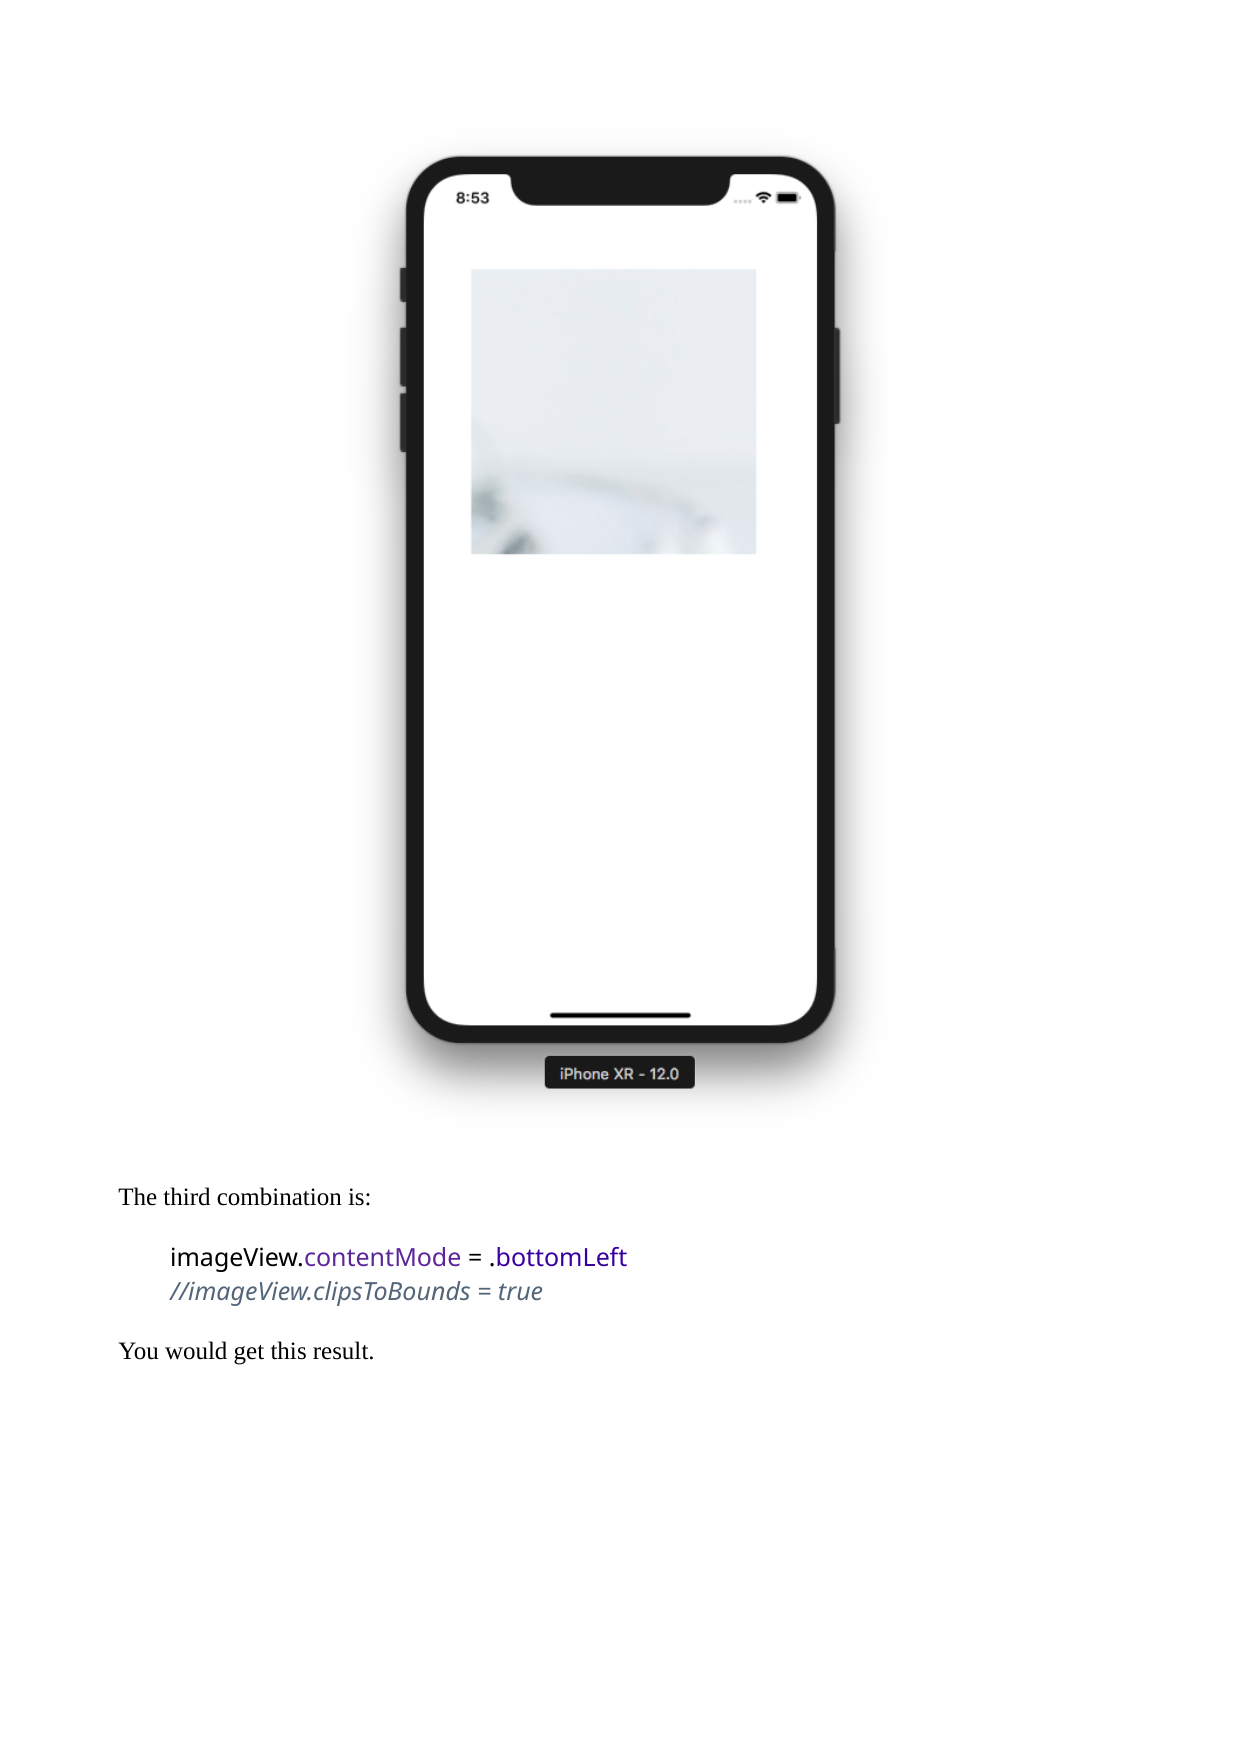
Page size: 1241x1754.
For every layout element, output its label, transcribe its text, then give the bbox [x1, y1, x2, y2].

text //imageView.clipsToBounds = true [118, 1273, 1122, 1307]
picture [330, 118, 911, 1138]
text The third combination is: [118, 1182, 1122, 1211]
text You would get this result. [118, 1336, 1122, 1365]
text imageView.contentMode = .bottomLeft [118, 1239, 1122, 1273]
